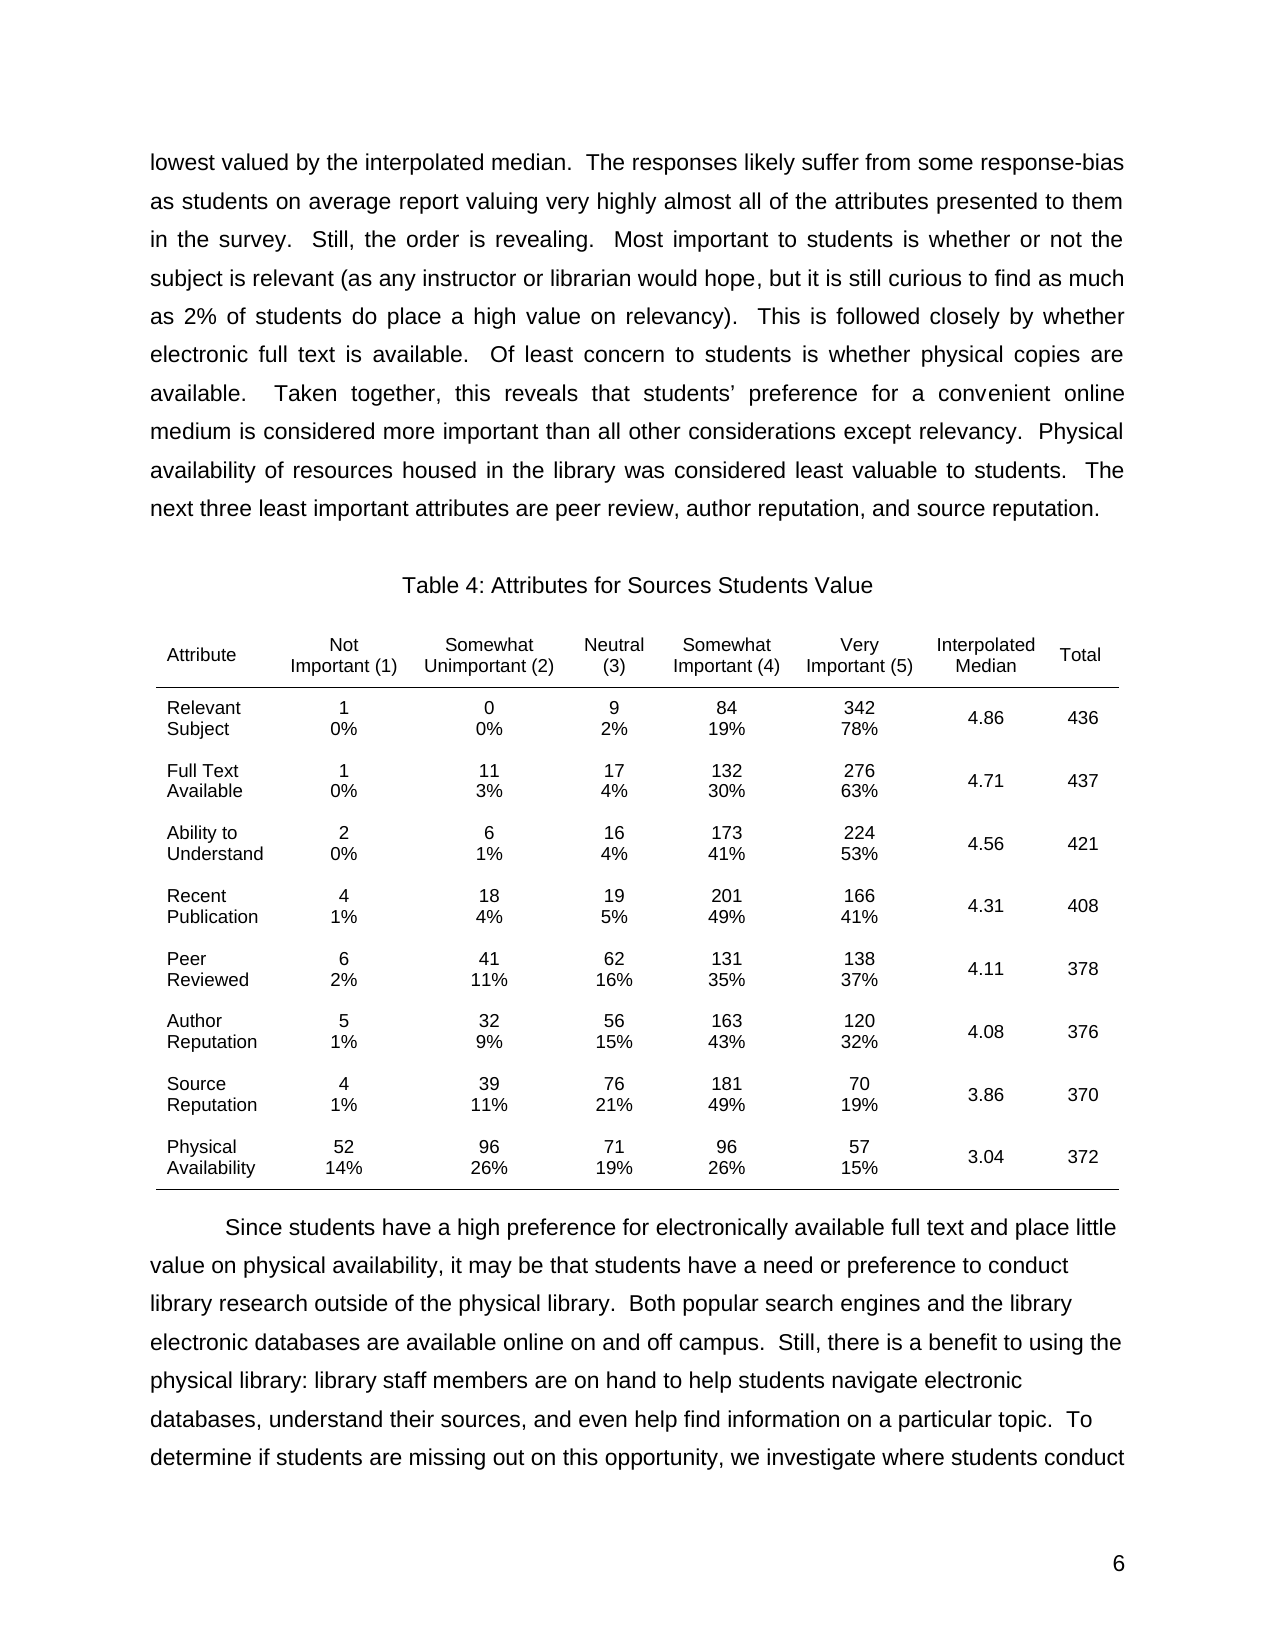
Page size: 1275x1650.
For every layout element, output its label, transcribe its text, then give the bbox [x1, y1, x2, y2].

table_header Not Important (1) [278, 624, 409, 687]
table_cell 71 19% [569, 1126, 659, 1188]
table_cell 4.31 [925, 875, 1047, 938]
table_cell 437 [1047, 750, 1119, 812]
table_header Total [1047, 624, 1119, 687]
table_cell 32 9% [409, 1000, 569, 1063]
table_cell 56 15% [569, 1000, 659, 1063]
table_cell 4.08 [925, 1000, 1047, 1063]
text Since students have a high preference for electronically available full text and place little value on physical availability, it may be that students have a need or preference to conduct library research outside of the physical library. Both popular search engines and the library electronic databases are available online on and off campus. Still, there is a benefit to using the physical library: library staff members are on hand to help students navigate electronic databases, understand their sources, and even help find information on a particular topic. To determine if students are missing out on this opportunity, we investigate where students conduct [150, 1214, 1125, 1471]
table_cell 62 16% [569, 938, 659, 1000]
table_cell 84 19% [659, 688, 794, 749]
table_cell 41 11% [409, 938, 569, 1000]
table_cell 6 1% [409, 812, 569, 875]
table_cell 4.11 [925, 938, 1047, 1000]
table_cell 378 [1047, 938, 1119, 1000]
table_cell 0 0% [409, 688, 569, 749]
table_cell 17 4% [569, 750, 659, 812]
table_cell 181 49% [659, 1063, 794, 1126]
table_cell 9 2% [569, 688, 659, 749]
text Table 4: Attributes for Sources Students Value [150, 573, 1125, 598]
table_cell 3.04 [925, 1126, 1047, 1188]
table_cell 201 49% [659, 875, 794, 938]
table_cell 4 1% [278, 875, 409, 938]
table_cell 132 30% [659, 750, 794, 812]
table_cell Ability to Understand [156, 812, 278, 875]
table_cell 173 41% [659, 812, 794, 875]
table_cell 276 63% [794, 750, 925, 812]
table_cell 342 78% [794, 688, 925, 749]
table_cell 376 [1047, 1000, 1119, 1063]
table_cell 70 19% [794, 1063, 925, 1126]
table_cell Physical Availability [156, 1126, 278, 1188]
table_header Very Important (5) [794, 624, 925, 687]
table_cell 4.56 [925, 812, 1047, 875]
table_cell Source Reputation [156, 1063, 278, 1126]
table_header Attribute [156, 624, 278, 687]
table_cell 1 0% [278, 750, 409, 812]
table_cell 4.86 [925, 688, 1047, 749]
table_cell Recent Publication [156, 875, 278, 938]
table_cell 76 21% [569, 1063, 659, 1126]
table_cell 166 41% [794, 875, 925, 938]
table_cell 19 5% [569, 875, 659, 938]
table_cell 2 0% [278, 812, 409, 875]
table_header Interpolated Median [925, 624, 1047, 687]
table_cell Author Reputation [156, 1000, 278, 1063]
table_cell 131 35% [659, 938, 794, 1000]
table_cell 4.71 [925, 750, 1047, 812]
text lowest valued by the interpolated median. The responses likely suffer from some response-bias as students on average report valuing very highly almost all of the attributes presented to them in the survey. Still, the order is revealing. Most important to students is whether or not the subject is relevant (as any instructor or librarian would hope, but it is still curious to find as much as 2% of students do place a high value on relevancy). This is followed closely by whether electronic full text is available. Of least concern to students is whether physical copies are available. Taken together, this reveals that students’ preference for a convenient online medium is considered more important than all other considerations except relevancy. Physical availability of resources housed in the library was considered least valuable to students. The next three least important attributes are peer review, author reputation, and source reputation. [150, 150, 1125, 522]
table_cell 224 53% [794, 812, 925, 875]
table_header Somewhat Unimportant (2) [409, 624, 569, 687]
table_header Somewhat Important (4) [659, 624, 794, 687]
table_cell 120 32% [794, 1000, 925, 1063]
table_cell 57 15% [794, 1126, 925, 1188]
table_cell 5 1% [278, 1000, 409, 1063]
table_cell 96 26% [659, 1126, 794, 1188]
table_header Neutral (3) [569, 624, 659, 687]
table_cell Peer Reviewed [156, 938, 278, 1000]
table_cell 436 [1047, 688, 1119, 749]
table_cell 1 0% [278, 688, 409, 749]
table_cell 370 [1047, 1063, 1119, 1126]
table_cell 16 4% [569, 812, 659, 875]
table_cell 52 14% [278, 1126, 409, 1188]
table_cell 96 26% [409, 1126, 569, 1188]
table_cell 18 4% [409, 875, 569, 938]
table_cell 6 2% [278, 938, 409, 1000]
table_cell Full Text Available [156, 750, 278, 812]
table_cell 4 1% [278, 1063, 409, 1126]
table_cell 39 11% [409, 1063, 569, 1126]
table_cell 3.86 [925, 1063, 1047, 1126]
table_cell 372 [1047, 1126, 1119, 1188]
table_cell 163 43% [659, 1000, 794, 1063]
table_cell 11 3% [409, 750, 569, 812]
table_cell 421 [1047, 812, 1119, 875]
table_cell 408 [1047, 875, 1119, 938]
table_cell 138 37% [794, 938, 925, 1000]
table_cell Relevant Subject [156, 688, 278, 749]
